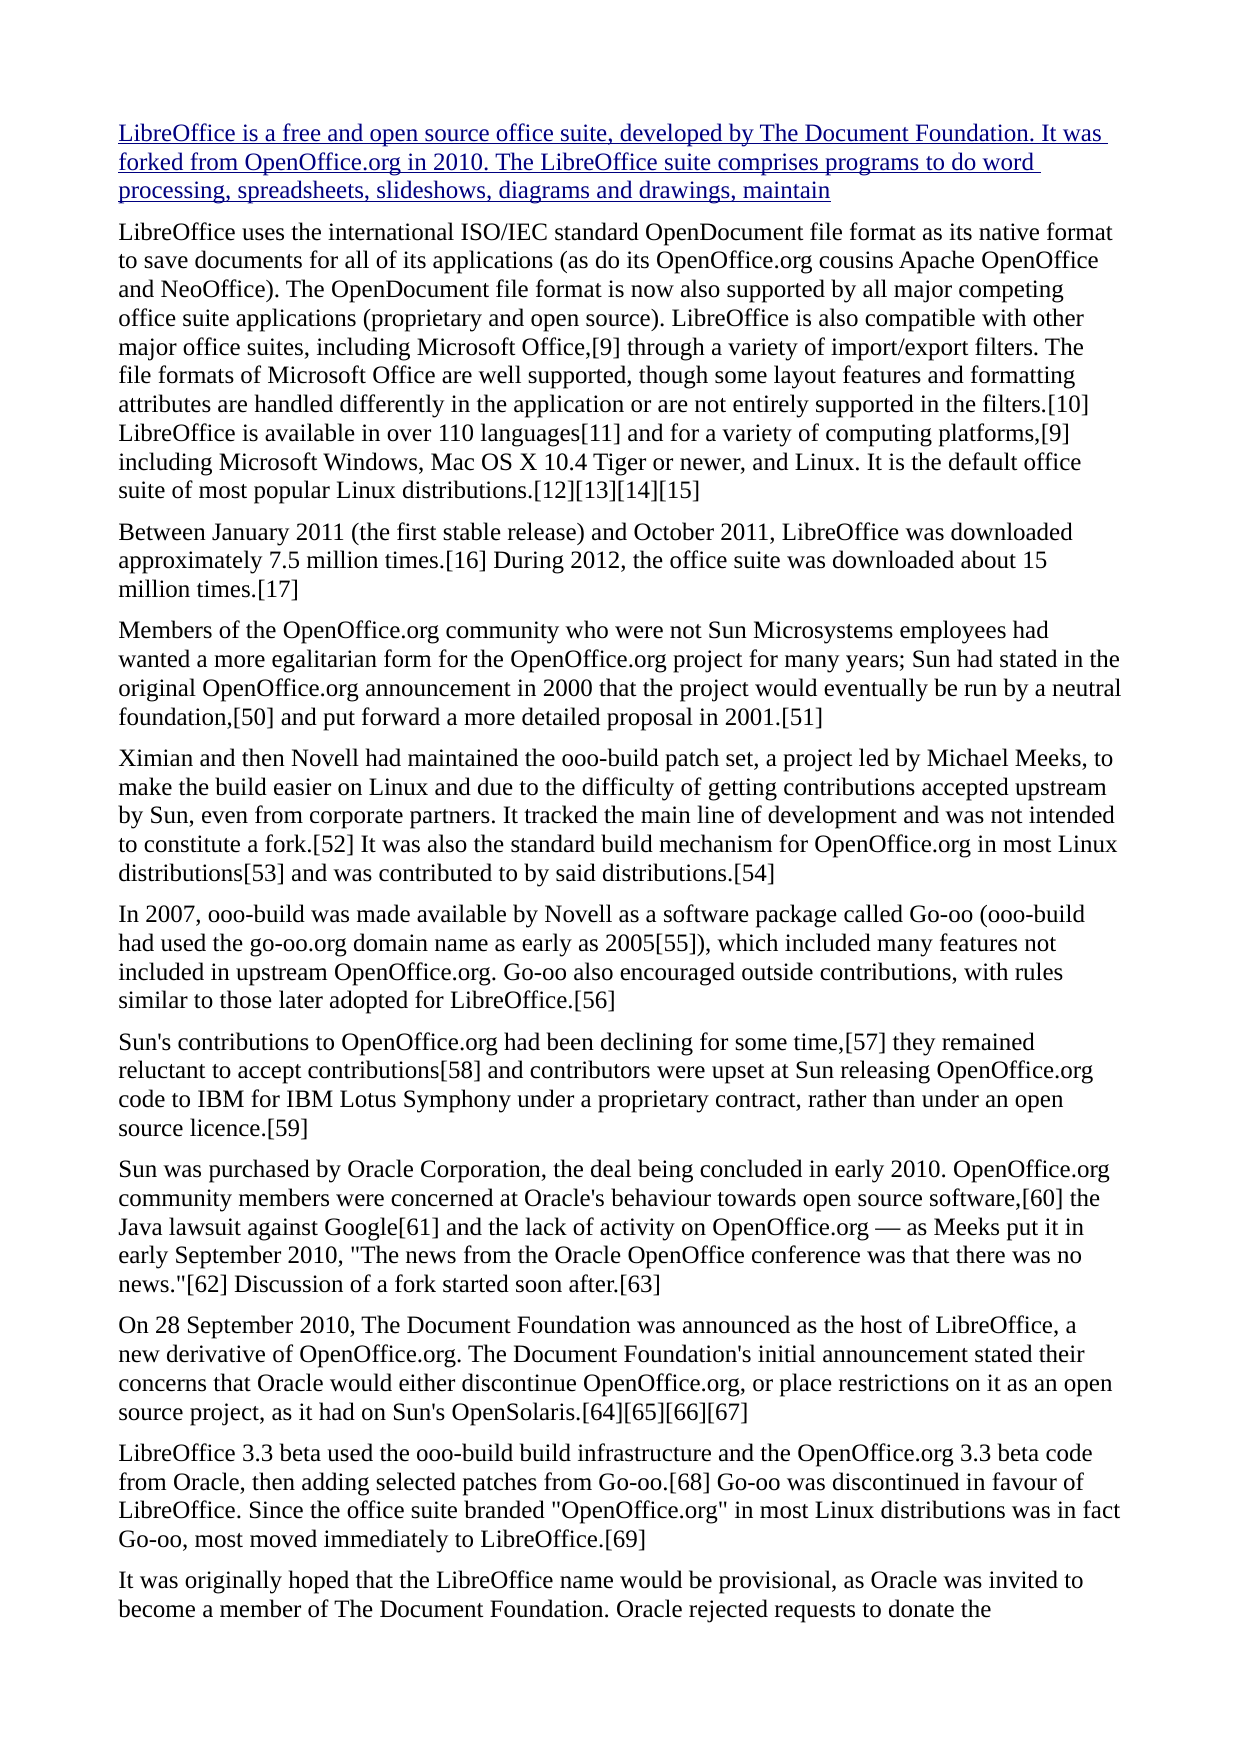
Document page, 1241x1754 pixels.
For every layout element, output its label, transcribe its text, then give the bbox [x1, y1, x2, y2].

text In 2007, ooo-build was made available by Novell as a software package called Go-oo (ooo-build had used the go-oo.org domain name as early as 2005[55]), which included many features not included in upstream OpenOffice.org. Go-oo also encouraged outside contributions, with rules similar to those later adopted for LibreOffice.[56] [118, 899, 1122, 1014]
text LibreOffice is a free and open source office suite, developed by The Document Foundation. It was forked from OpenOffice.org in 2010. The LibreOffice suite comprises programs to do word processing, spreadsheets, slideshows, diagrams and drawings, maintain [118, 118, 1122, 204]
text Sun was purchased by Oracle Corporation, the deal being concluded in early 2010. OpenOffice.org community members were concerned at Oracle's behaviour towards open source software,[60] the Java lawsuit against Google[61] and the lack of activity on OpenOffice.org — as Meeks put it in early September 2010, "The news from the Oracle OpenOffice conference was that there was no news."[62] Discussion of a fork started soon after.[63] [118, 1154, 1122, 1298]
text Between January 2011 (the first stable release) and October 2011, LibreOffice was downloaded approximately 7.5 million times.[16] During 2012, the office suite was downloaded about 15 million times.[17] [118, 517, 1122, 603]
text On 28 September 2010, The Document Foundation was announced as the host of LibreOffice, a new derivative of OpenOffice.org. The Document Foundation's initial announcement stated their concerns that Oracle would either discontinue OpenOffice.org, or place restrictions on it as an open source project, as it had on Sun's OpenSolaris.[64][65][66][67] [118, 1311, 1122, 1426]
text Members of the OpenOffice.org community who were not Sun Microsystems employees had wanted a more egalitarian form for the OpenOffice.org project for many years; Sun had stated in the original OpenOffice.org announcement in 2000 that the project would eventually be run by a neutral foundation,[50] and put forward a more detailed proposal in 2001.[51] [118, 616, 1122, 731]
text It was originally hoped that the LibreOffice name would be provisional, as Oracle was invited to become a member of The Document Foundation. Oracle rejected requests to donate the [118, 1566, 1122, 1623]
text Sun's contributions to OpenOffice.org had been declining for some time,[57] they remained reluctant to accept contributions[58] and contributors were upset at Sun releasing OpenOffice.org code to IBM for IBM Lotus Symphony under a proprietary contract, rather than under an open source licence.[59] [118, 1027, 1122, 1142]
text Ximian and then Novell had maintained the ooo-build patch set, a project led by Michael Meeks, to make the build easier on Linux and due to the difficulty of getting contributions accepted upstream by Sun, even from corporate partners. It tracked the main line of development and was not intended to constitute a fork.[52] It was also the standard build mechanism for OpenOffice.org in most Linux distributions[53] and was contributed to by said distributions.[54] [118, 743, 1122, 887]
text LibreOffice uses the international ISO/IEC standard OpenDocument file format as its native format to save documents for all of its applications (as do its OpenOffice.org cousins Apache OpenOffice and NeoOffice). The OpenDocument file format is now also supported by all major competing office suite applications (proprietary and open source). LibreOffice is also compatible with other major office suites, including Microsoft Office,[9] through a variety of import/export filters. The file formats of Microsoft Office are well supported, though some layout features and formatting attributes are handled differently in the application or are not entirely supported in the filters.[10] LibreOffice is available in over 110 languages[11] and for a variety of computing platforms,[9] including Microsoft Windows, Mac OS X 10.4 Tiger or newer, and Linux. It is the default office suite of most popular Linux distributions.[12][13][14][15] [118, 217, 1122, 504]
text LibreOffice 3.3 beta used the ooo-build build infrastructure and the OpenOffice.org 3.3 beta code from Oracle, then adding selected patches from Go-oo.[68] Go-oo was discontinued in favour of LibreOffice. Since the office suite branded "OpenOffice.org" in most Linux distributions was in fact Go-oo, most moved immediately to LibreOffice.[69] [118, 1438, 1122, 1553]
